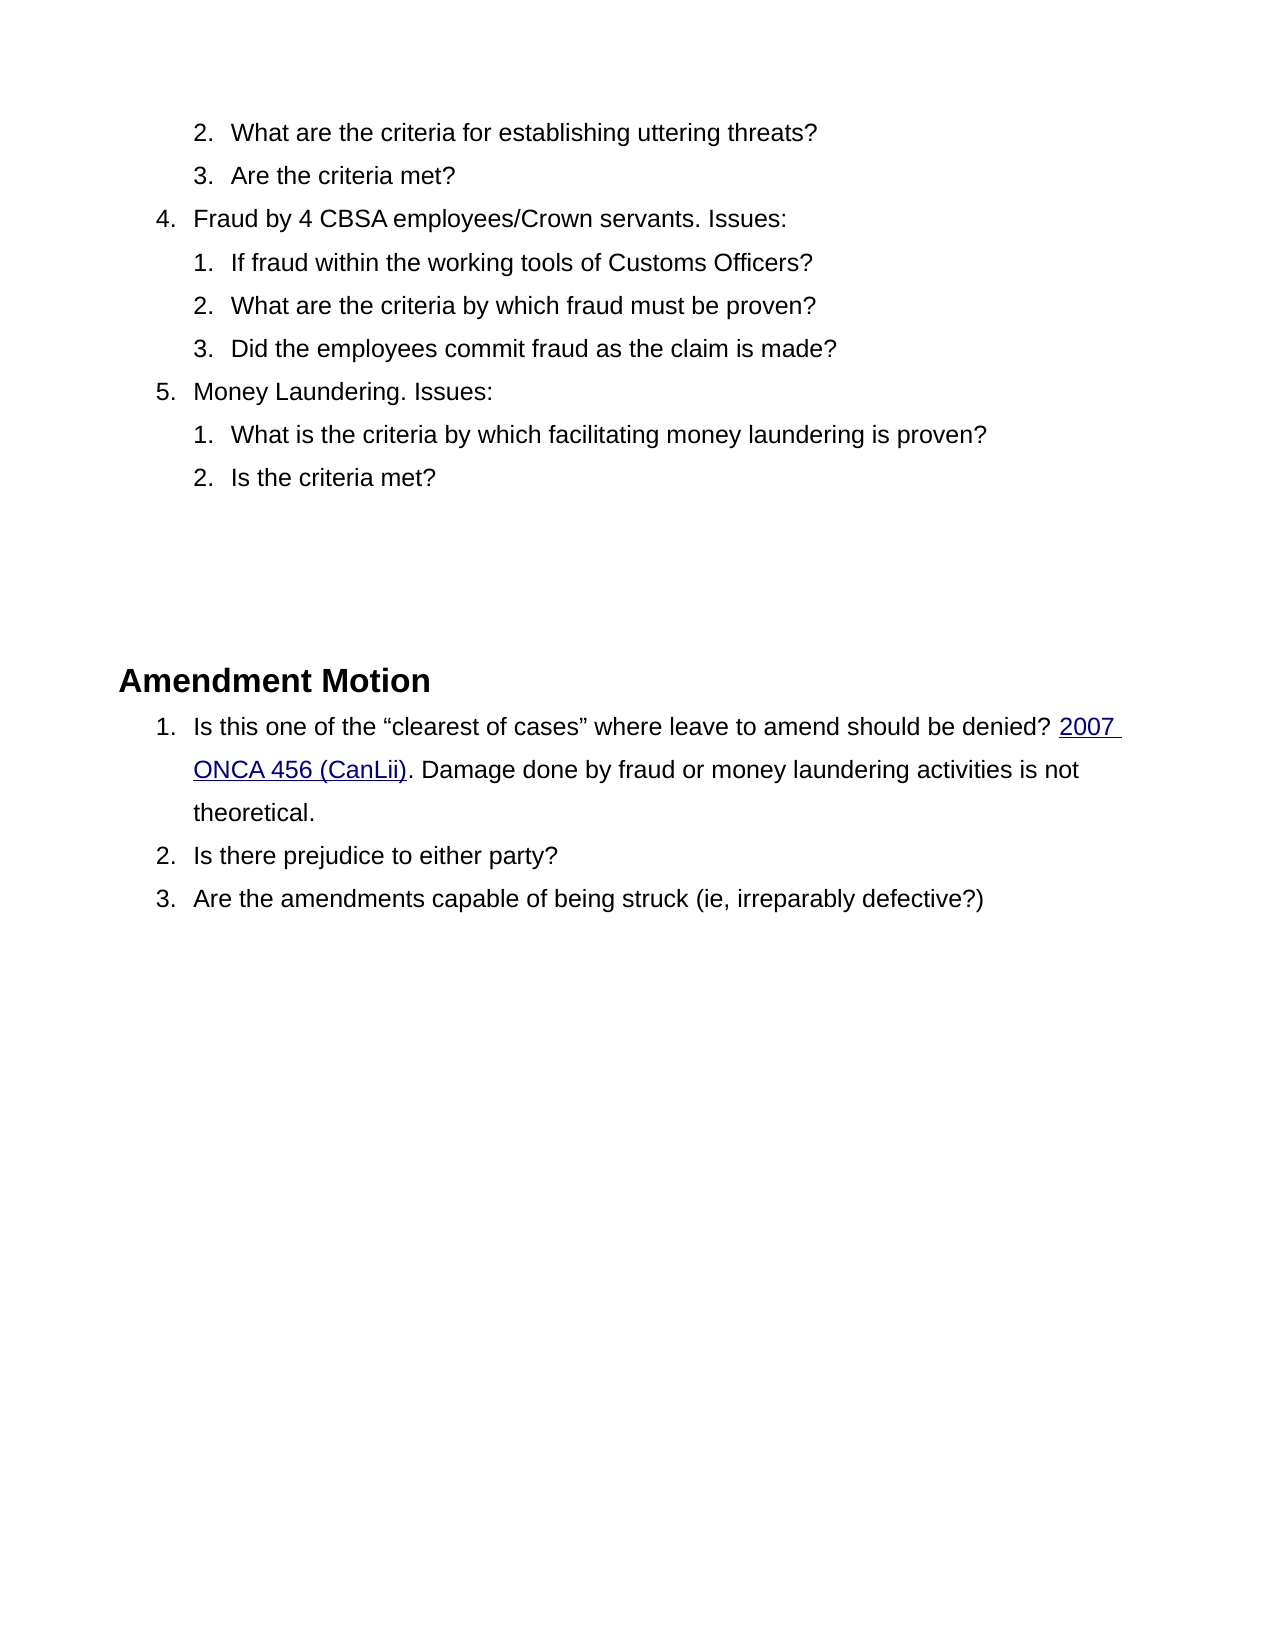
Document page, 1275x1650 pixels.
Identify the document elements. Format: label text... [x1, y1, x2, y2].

subtitle Amendment Motion [118, 661, 1157, 699]
list Is there prejudice to either party? [156, 841, 1157, 870]
list Is the criteria met? [193, 463, 1157, 492]
list If fraud within the working tools of Customs Officers? [193, 247, 1157, 276]
list Are the criteria met? [193, 161, 1157, 190]
list What is the criteria by which facilitating money laundering is proven? [193, 420, 1157, 449]
list What are the criteria for establishing uttering threats? [193, 118, 1157, 147]
list Are the amendments capable of being struck (ie, irreparably defective?) [156, 884, 1157, 913]
list Did the employees commit fraud as the claim is made? [193, 334, 1157, 362]
list What are the criteria by which fraud must be proven? [193, 291, 1157, 319]
list Money Laundering. Issues: [156, 377, 1157, 406]
list Is this one of the “clearest of cases” where leave to amend should be denied? 2007 ONCA 456 (CanLii). Damage done by fraud or money laundering activities is not theoretical. [156, 712, 1157, 827]
list Fraud by 4 CBSA employees/Crown servants. Issues: [156, 204, 1157, 233]
